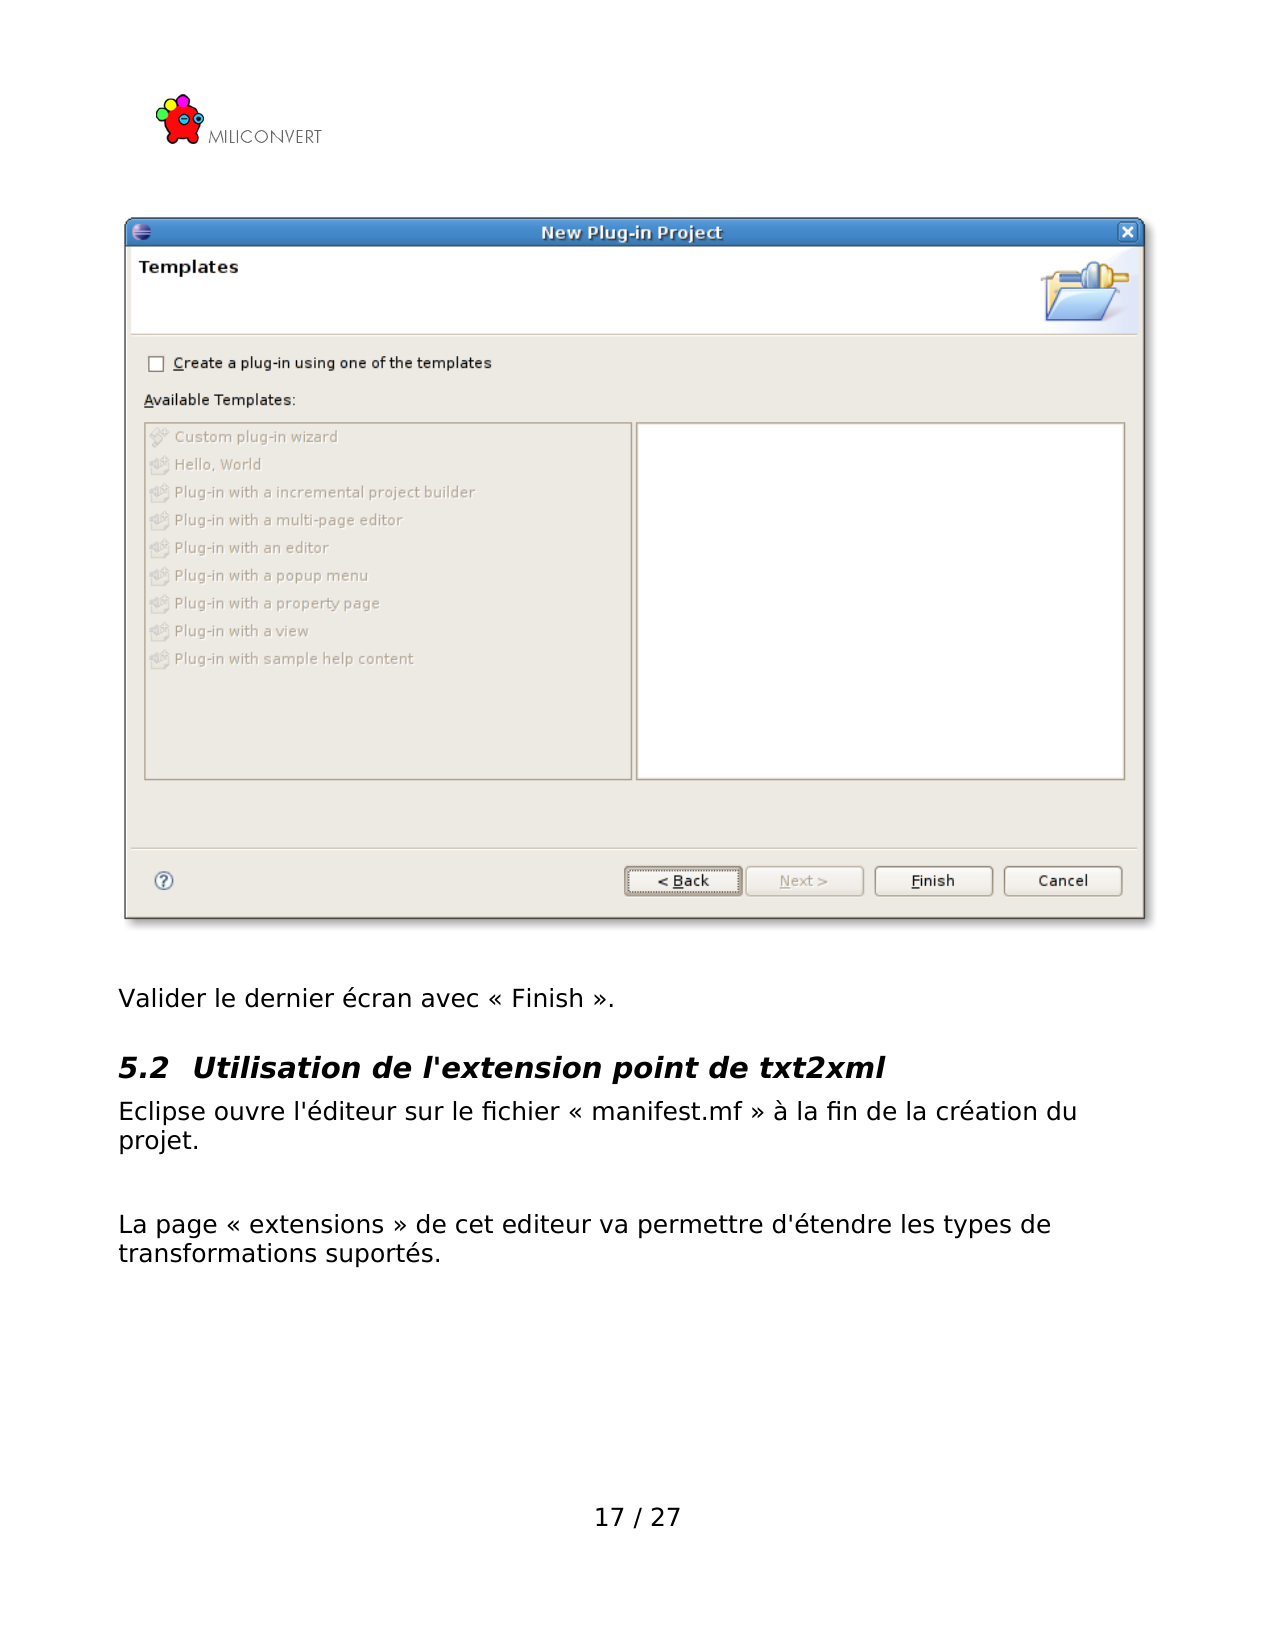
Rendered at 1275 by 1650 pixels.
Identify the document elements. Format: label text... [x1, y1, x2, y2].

text La page « extensions » de cet editeur va permettre d'étendre les types de transformations suportés. [118, 1210, 1157, 1268]
subtitle Utilisation de l'extension point de txt2xml [118, 1051, 1157, 1085]
picture [132, 69, 354, 176]
text Eclipse ouvre l'éditeur sur le fichier « manifest.mf » à la fin de la création du projet. [118, 1097, 1157, 1156]
picture [118, 211, 1157, 931]
text Valider le dernier écran avec « Finish ». [118, 984, 1157, 1013]
